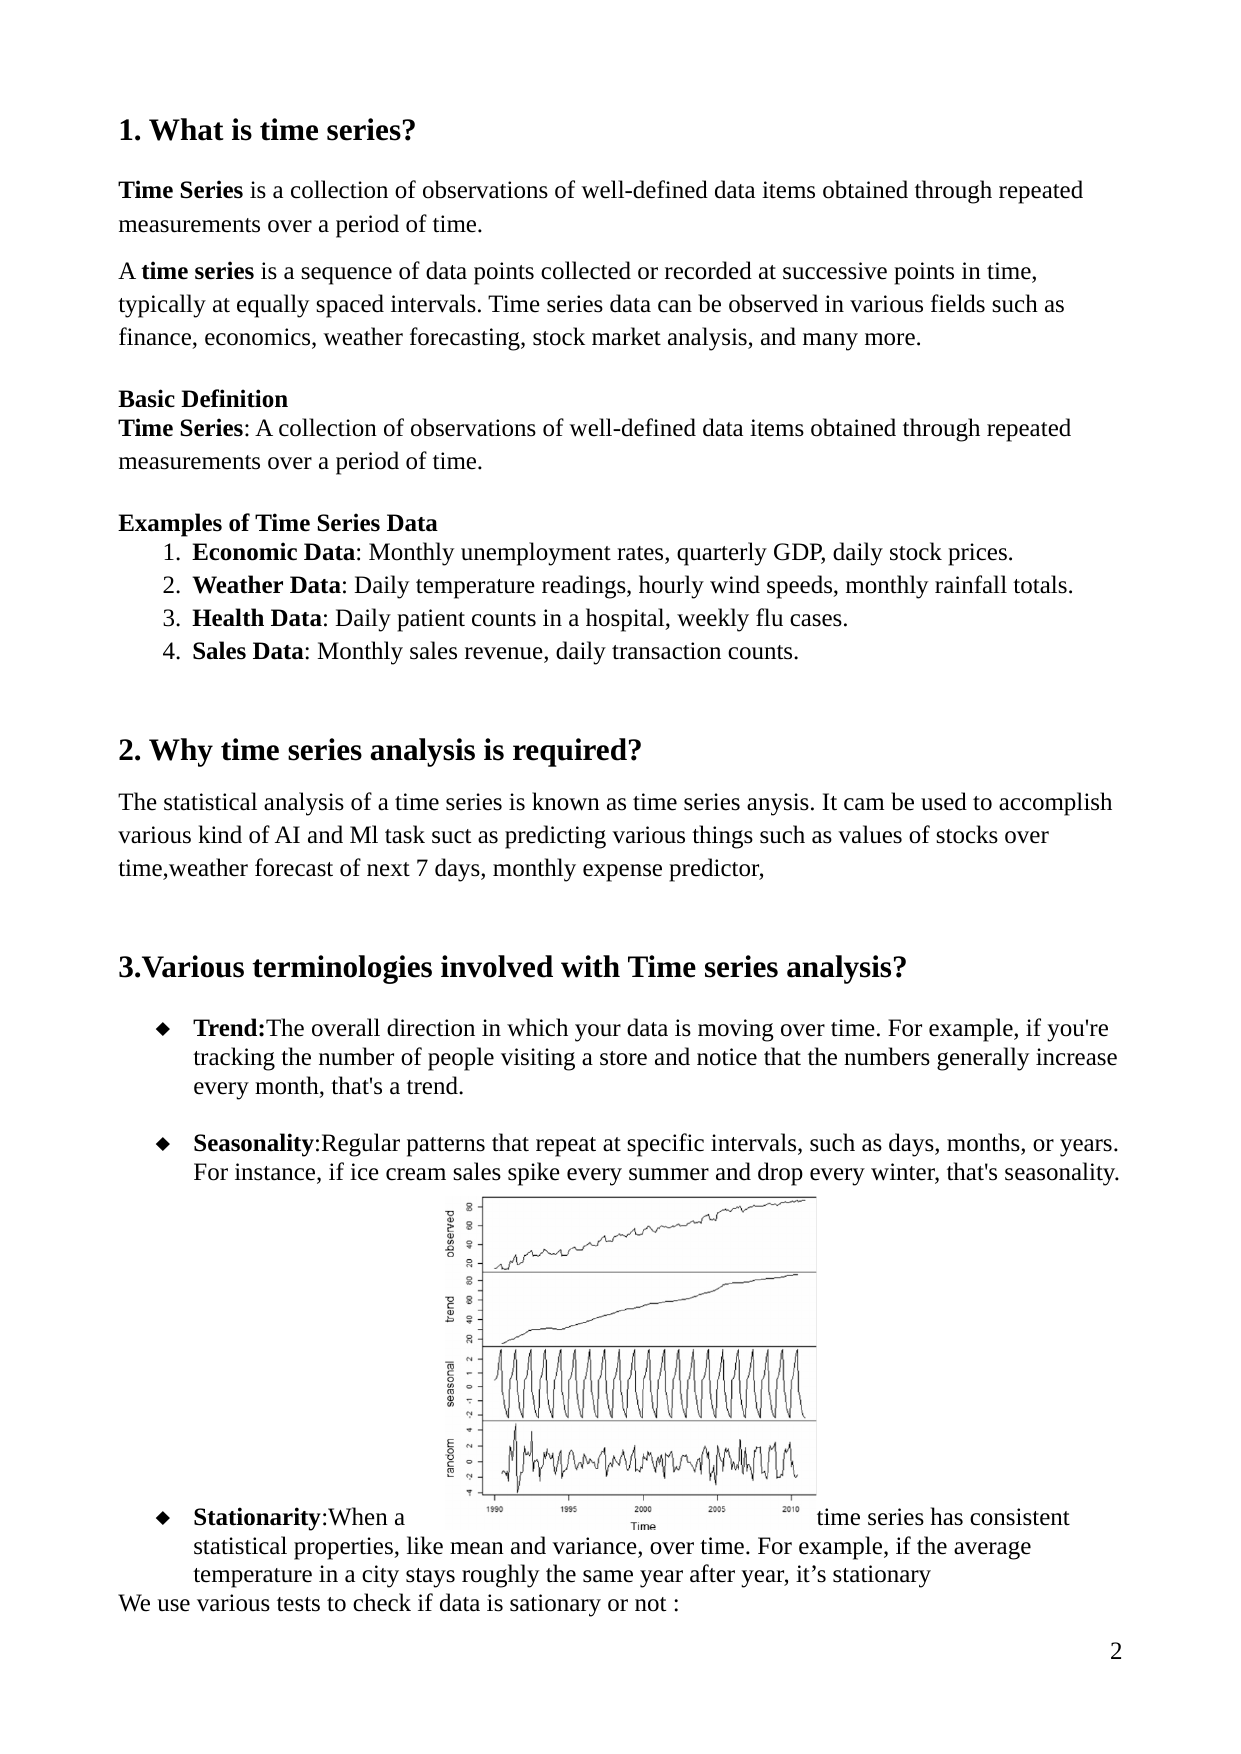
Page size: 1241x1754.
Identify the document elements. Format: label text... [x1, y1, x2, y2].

text Time Series is a collection of observations of well-defined data items obtained through repeated measurements over a period of time. [118, 176, 1122, 237]
text The statistical analysis of a time series is known as time series anysis. It cam be used to accomplish various kind of AI and Ml task suct as predicting various things such as values of stocks over time,weather forecast of next 7 days, monthly expense predictor, [118, 787, 1122, 882]
text 3.Various terminologies involved with Time series analysis? [118, 948, 1122, 984]
text 2. Why time series analysis is required? [118, 731, 1122, 767]
subtitle Basic Definition [118, 384, 1122, 413]
list Economic Data: Monthly unemployment rates, quarterly GDP, daily stock prices. [162, 537, 1122, 566]
subtitle Examples of Time Series Data [118, 508, 1122, 537]
list Sales Data: Monthly sales revenue, daily transaction counts. [162, 636, 1122, 665]
list Weather Data: Daily temperature readings, hourly wind speeds, monthly rainfall totals. [162, 570, 1122, 599]
list Stationarity:When a time series has consistent statistical properties, like mean and variance, over time. For example, if the average temperature in a city stays roughly the same year after year, it’s stationary [156, 1502, 1122, 1588]
list Seasonality:Regular patterns that repeat at specific intervals, such as days, months, or years. For instance, if ice cream sales spike every summer and drop every winter, that's seasonality. [156, 1128, 1122, 1186]
text A time series is a sequence of data points collected or recorded at successive points in time, typically at equally spaced intervals. Time series data can be observed in various fields such as finance, economics, weather forecasting, stock market analysis, and many more. [118, 256, 1122, 351]
text Time Series: A collection of observations of well-defined data items obtained through repeated measurements over a period of time. [118, 413, 1122, 475]
text 1. What is time series? [118, 111, 1122, 147]
list Health Data: Daily patient counts in a hospital, weekly flu cases. [162, 603, 1122, 632]
list Trend:The overall direction in which your data is moving over time. For example, if you're tracking the number of people visiting a store and notice that the numbers generally increase every month, that's a trend. [156, 1013, 1122, 1099]
text We use various tests to check if data is sationary or not : [118, 1588, 1122, 1617]
